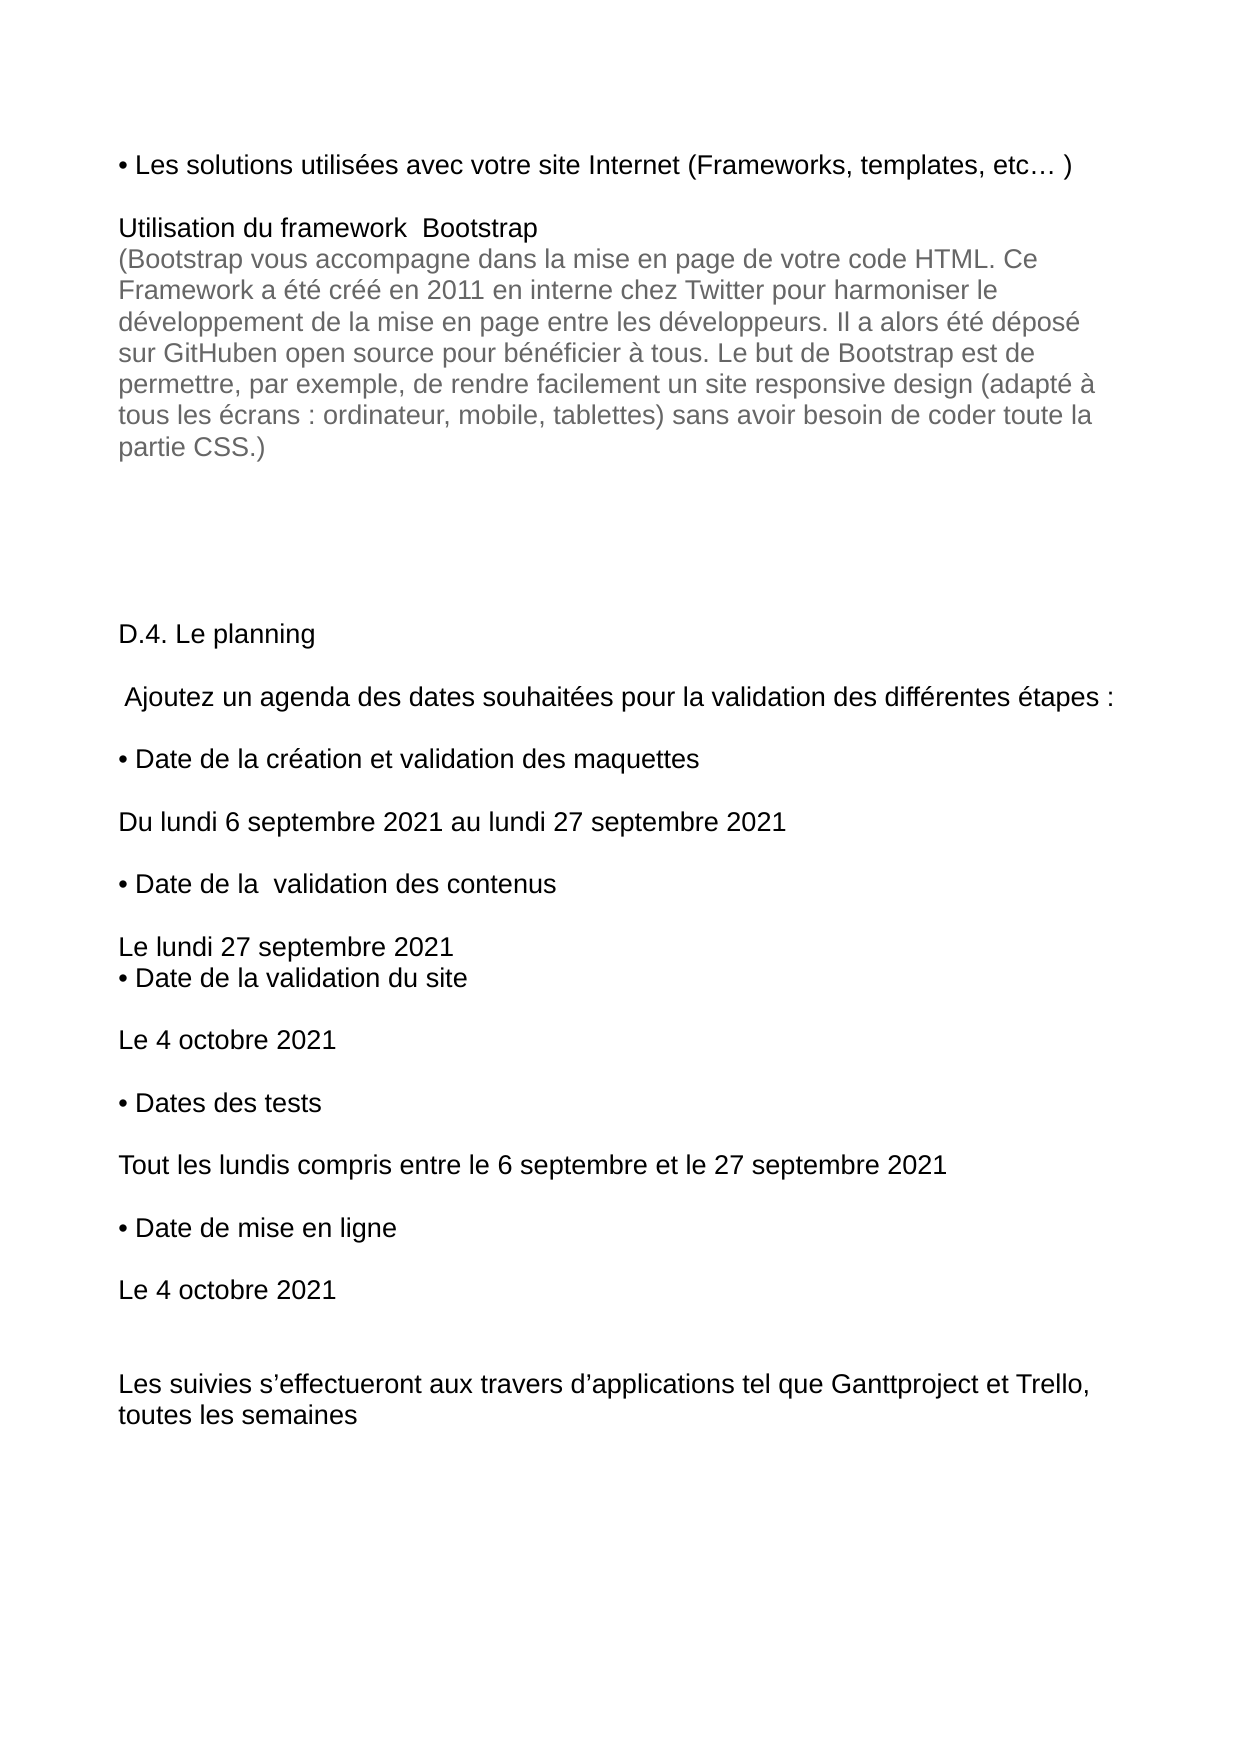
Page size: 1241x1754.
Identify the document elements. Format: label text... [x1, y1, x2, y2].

text • Dates des tests [118, 1087, 1122, 1118]
text • Date de la création et validation des maquettes [118, 743, 1122, 774]
text D.4. Le planning [118, 618, 1122, 649]
text (Bootstrap vous accompagne dans la mise en page de votre code HTML. Ce Framework a été créé en 2011 en interne chez Twitter pour harmoniser le développement de la mise en page entre les développeurs. Il a alors été déposé sur GitHuben open source pour bénéficier à tous. Le but de Bootstrap est de permettre, par exemple, de rendre facilement un site responsive design (adapté à tous les écrans : ordinateur, mobile, tablettes) sans avoir besoin de coder toute la partie CSS.) [118, 243, 1122, 462]
text Les suivies s’effectueront aux travers d’applications tel que Ganttproject et Trello, toutes les semaines [118, 1368, 1122, 1431]
text Le 4 octobre 2021 [118, 1274, 1122, 1306]
text Utilisation du framework Bootstrap [118, 212, 1122, 243]
text Le lundi 27 septembre 2021 [118, 931, 1122, 962]
text • Date de la validation du site [118, 962, 1122, 993]
text • Les solutions utilisées avec votre site Internet (Frameworks, templates, etc… ) [118, 149, 1122, 181]
text • Date de mise en ligne [118, 1212, 1122, 1243]
text Le 4 octobre 2021 [118, 1024, 1122, 1056]
text • Date de la validation des contenus [118, 868, 1122, 899]
text Du lundi 6 septembre 2021 au lundi 27 septembre 2021 [118, 806, 1122, 837]
text Ajoutez un agenda des dates souhaitées pour la validation des différentes étapes : [118, 681, 1122, 712]
text Tout les lundis compris entre le 6 septembre et le 27 septembre 2021 [118, 1149, 1122, 1181]
